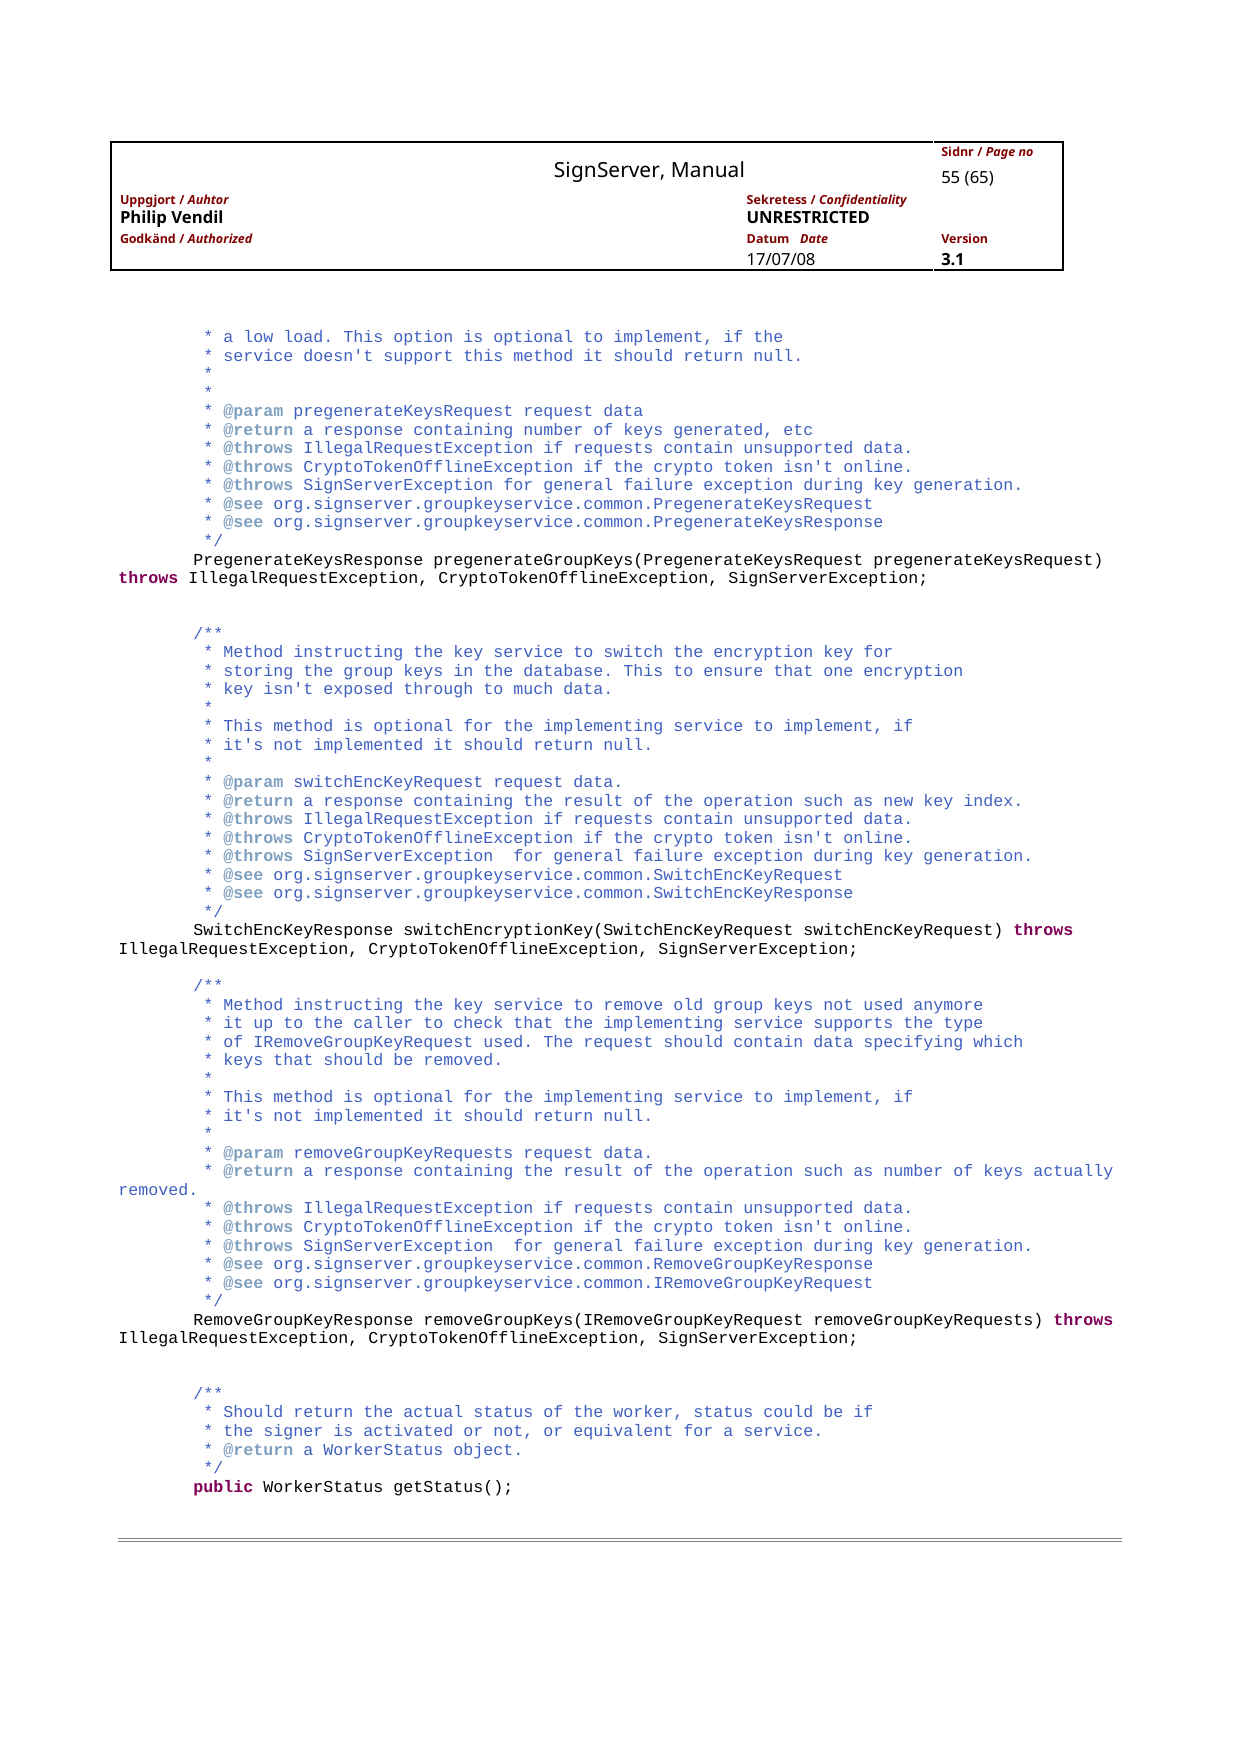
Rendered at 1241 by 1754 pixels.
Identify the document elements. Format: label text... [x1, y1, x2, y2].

text * @return a WorkerStatus object. [118, 1441, 1122, 1460]
text * [118, 700, 1122, 718]
text * @return a response containing the result of the operation such as new key index. [118, 792, 1122, 811]
text * Method instructing the key service to remove old group keys not used anymore [118, 996, 1122, 1015]
text * @param pregenerateKeysRequest request data [118, 403, 1122, 422]
text * @see org.signserver.groupkeyservice.common.PregenerateKeysRequest [118, 496, 1122, 514]
text /** [118, 626, 1122, 644]
text RemoveGroupKeyResponse removeGroupKeys(IRemoveGroupKeyRequest removeGroupKeyRequests) throws IllegalRequestException, CryptoTokenOfflineException, SignServerException; [118, 1312, 1122, 1349]
text */ [118, 1460, 1122, 1478]
text * it's not implemented it should return null. [118, 737, 1122, 755]
text * Method instructing the key service to switch the encryption key for [118, 644, 1122, 663]
text * @see org.signserver.groupkeyservice.common.SwitchEncKeyRequest [118, 867, 1122, 885]
text * storing the group keys in the database. This to ensure that one encryption [118, 663, 1122, 681]
text SwitchEncKeyResponse switchEncryptionKey(SwitchEncKeyRequest switchEncKeyRequest) throws IllegalRequestException, CryptoTokenOfflineException, SignServerException; [118, 922, 1122, 959]
text * @throws IllegalRequestException if requests contain unsupported data. [118, 811, 1122, 829]
text * @see org.signserver.groupkeyservice.common.RemoveGroupKeyResponse [118, 1256, 1122, 1274]
text * [118, 1126, 1122, 1145]
text * @see org.signserver.groupkeyservice.common.PregenerateKeysResponse [118, 514, 1122, 533]
text * it up to the caller to check that the implementing service supports the type [118, 1015, 1122, 1033]
text */ [118, 904, 1122, 922]
text * @throws IllegalRequestException if requests contain unsupported data. [118, 1200, 1122, 1219]
text /** [118, 1386, 1122, 1404]
text * key isn't exposed through to much data. [118, 681, 1122, 700]
text * @see org.signserver.groupkeyservice.common.IRemoveGroupKeyRequest [118, 1274, 1122, 1293]
text * a low load. This option is optional to implement, if the [118, 329, 1122, 347]
text * @param removeGroupKeyRequests request data. [118, 1145, 1122, 1163]
text * @return a response containing number of keys generated, etc [118, 422, 1122, 440]
text * This method is optional for the implementing service to implement, if [118, 1089, 1122, 1108]
text */ [118, 533, 1122, 551]
text * Should return the actual status of the worker, status could be if [118, 1404, 1122, 1423]
text /** [118, 978, 1122, 996]
text * @see org.signserver.groupkeyservice.common.SwitchEncKeyResponse [118, 885, 1122, 904]
text public WorkerStatus getStatus(); [118, 1478, 1122, 1497]
text PregenerateKeysResponse pregenerateGroupKeys(PregenerateKeysRequest pregenerateKeysRequest) throws IllegalRequestException, CryptoTokenOfflineException, SignServerException; [118, 551, 1122, 588]
text * @throws CryptoTokenOfflineException if the crypto token isn't online. [118, 829, 1122, 848]
text * @throws CryptoTokenOfflineException if the crypto token isn't online. [118, 1219, 1122, 1237]
text * @param switchEncKeyRequest request data. [118, 774, 1122, 792]
text * @throws SignServerException for general failure exception during key generation. [118, 1237, 1122, 1256]
text * keys that should be removed. [118, 1052, 1122, 1071]
text * @throws SignServerException for general failure exception during key generation. [118, 848, 1122, 867]
text * @throws CryptoTokenOfflineException if the crypto token isn't online. [118, 459, 1122, 477]
text * the signer is activated or not, or equivalent for a service. [118, 1423, 1122, 1441]
text * [118, 1071, 1122, 1089]
text * @throws SignServerException for general failure exception during key generation. [118, 477, 1122, 496]
text * service doesn't support this method it should return null. [118, 347, 1122, 366]
text * @throws IllegalRequestException if requests contain unsupported data. [118, 440, 1122, 459]
text * [118, 755, 1122, 774]
text * [118, 384, 1122, 403]
text */ [118, 1293, 1122, 1312]
text * of IRemoveGroupKeyRequest used. The request should contain data specifying which [118, 1033, 1122, 1052]
text * @return a response containing the result of the operation such as number of keys actually removed. [118, 1163, 1122, 1200]
text * it's not implemented it should return null. [118, 1108, 1122, 1126]
text * [118, 366, 1122, 384]
text * This method is optional for the implementing service to implement, if [118, 718, 1122, 737]
